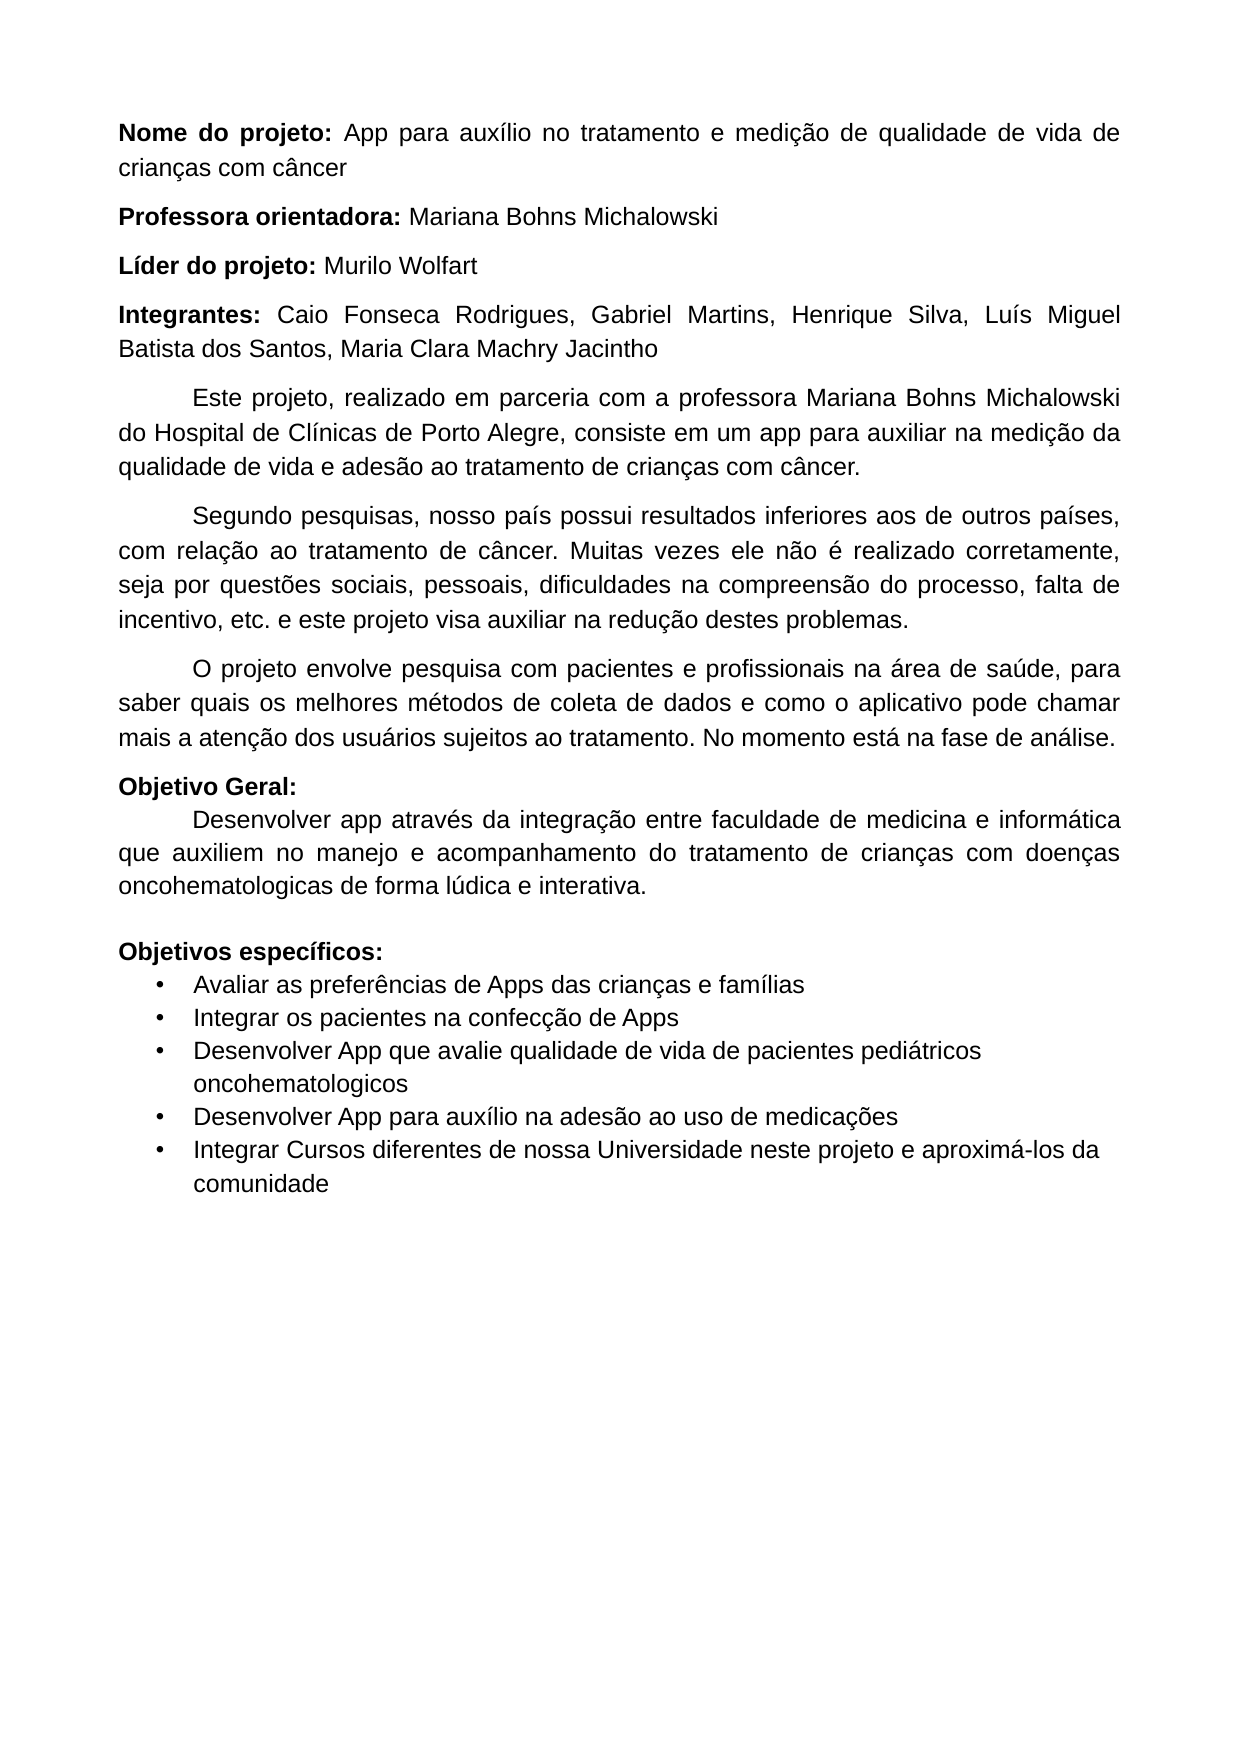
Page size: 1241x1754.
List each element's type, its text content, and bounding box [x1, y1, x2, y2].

list Desenvolver App para auxílio na adesão ao uso de medicações [156, 1102, 1122, 1131]
text Professora orientadora: Mariana Bohns Michalowski [118, 202, 1122, 230]
list Desenvolver App que avalie qualidade de vida de pacientes pediátricos oncohematologicos [156, 1036, 1122, 1098]
text O projeto envolve pesquisa com pacientes e profissionais na área de saúde, para saber quais os melhores métodos de coleta de dados e como o aplicativo pode chamar mais a atenção dos usuários sujeitos ao tratamento. No momento está na fase de análise. [118, 654, 1122, 752]
text Objetivos específicos: [118, 937, 1122, 966]
text Objetivo Geral: [118, 772, 1122, 801]
list Integrar Cursos diferentes de nossa Universidade neste projeto e aproximá-los da comunidade [156, 1136, 1122, 1197]
text Nome do projeto: App para auxílio no tratamento e medição de qualidade de vida de crianças com câncer [118, 118, 1122, 181]
text Segundo pesquisas, nosso país possui resultados inferiores aos de outros países, com relação ao tratamento de câncer. Muitas vezes ele não é realizado corretamente, seja por questões sociais, pessoais, dificuldades na compreensão do processo, falta de incentivo, etc. e este projeto visa auxiliar na redução destes problemas. [118, 501, 1122, 633]
text Líder do projeto: Murilo Wolfart [118, 251, 1122, 279]
list Avaliar as preferências de Apps das crianças e famílias [156, 970, 1122, 999]
text Este projeto, realizado em parceria com a professora Mariana Bohns Michalowski do Hospital de Clínicas de Porto Alegre, consiste em um app para auxiliar na medição da qualidade de vida e adesão ao tratamento de crianças com câncer. [118, 383, 1122, 481]
text Desenvolver app através da integração entre faculdade de medicina e informática que auxiliem no manejo e acompanhamento do tratamento de crianças com doenças oncohematologicas de forma lúdica e interativa. [118, 805, 1122, 900]
text Integrantes: Caio Fonseca Rodrigues, Gabriel Martins, Henrique Silva, Luís Miguel Batista dos Santos, Maria Clara Machry Jacintho [118, 300, 1122, 363]
list Integrar os pacientes na confecção de Apps [156, 1003, 1122, 1032]
